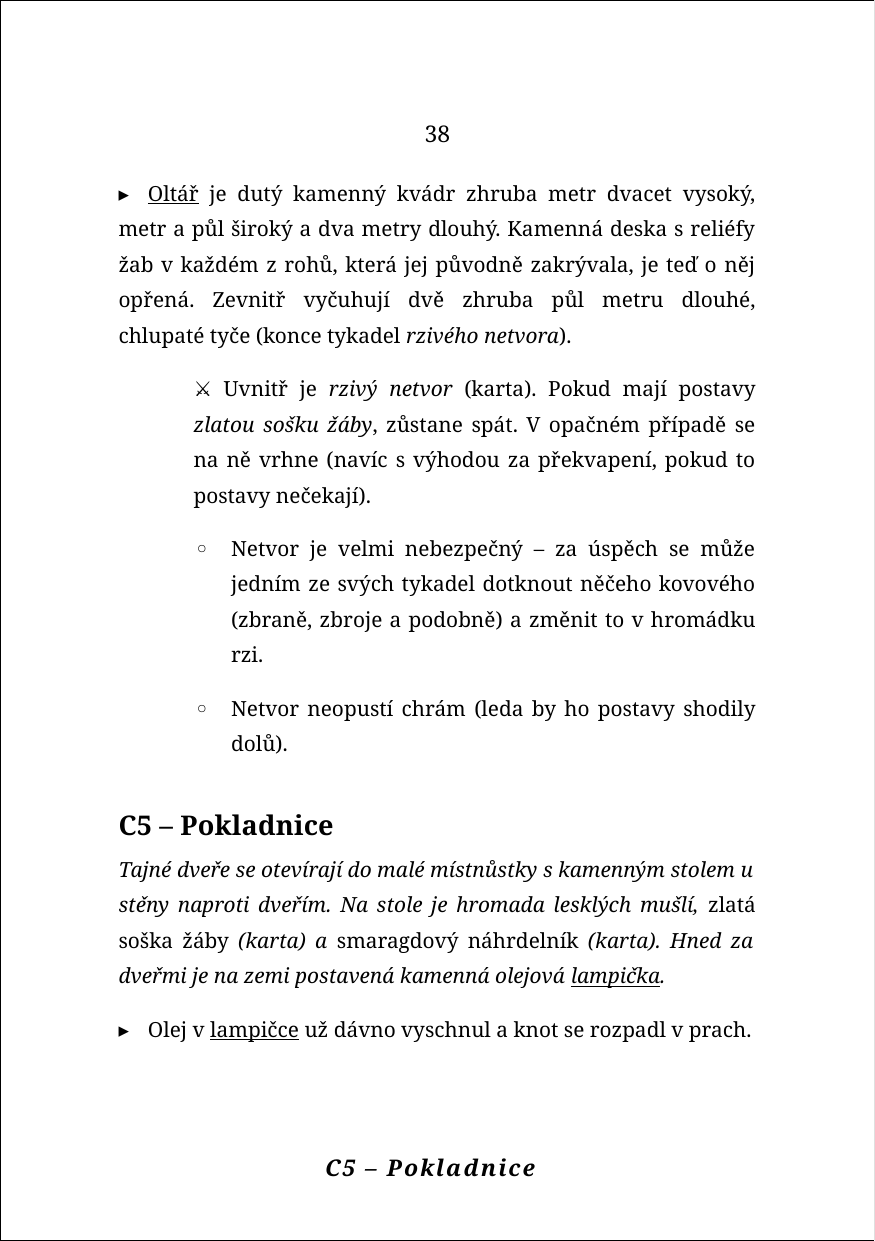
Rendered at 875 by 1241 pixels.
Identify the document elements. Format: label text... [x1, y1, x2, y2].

list Netvor je velmi nebezpečný – za úspěch se může jedním ze svých tykadel dotknout něčeho kovového (zbraně, zbroje a podobně) a změnit to v hromádku rzi. [193, 534, 756, 669]
text ▸ Olej v lampičce už dávno vyschnul a knot se rozpadl v prach. [118, 1015, 756, 1043]
list ⚔ Uvnitř je rzivý netvor (karta). Pokud mají postavy zlatou sošku žáby, zůstane spát. V opačném případě se na ně vrhne (navíc s výhodou za překvapení, pokud to postavy nečekají). [156, 374, 756, 509]
text ▸ Oltář je dutý kamenný kvádr zhruba metr dvacet vysoký, metr a půl široký a dva metry dlouhý. Kamenná deska s reliéfy žab v každém z rohů, která jej původně zakrývala, je teď o něj opřená. Zevnitř vyčuhují dvě zhruba půl metru dlouhé, chlupaté tyče (konce tykadel rzivého netvora). [118, 179, 756, 349]
text Tajné dveře se otevírají do malé místnůstky s kamenným stolem u stěny naproti dveřím. Na stole je hromada lesklých mušlí, zlatá soška žáby (karta) a smaragdový náhrdelník (karta). Hned za dveřmi je na zemi postavená kamenná olejová lampička. [118, 855, 756, 990]
list Netvor neopustí chrám (leda by ho postavy shodily dolů). [193, 694, 756, 758]
subtitle C5 – Pokladnice [118, 806, 756, 843]
